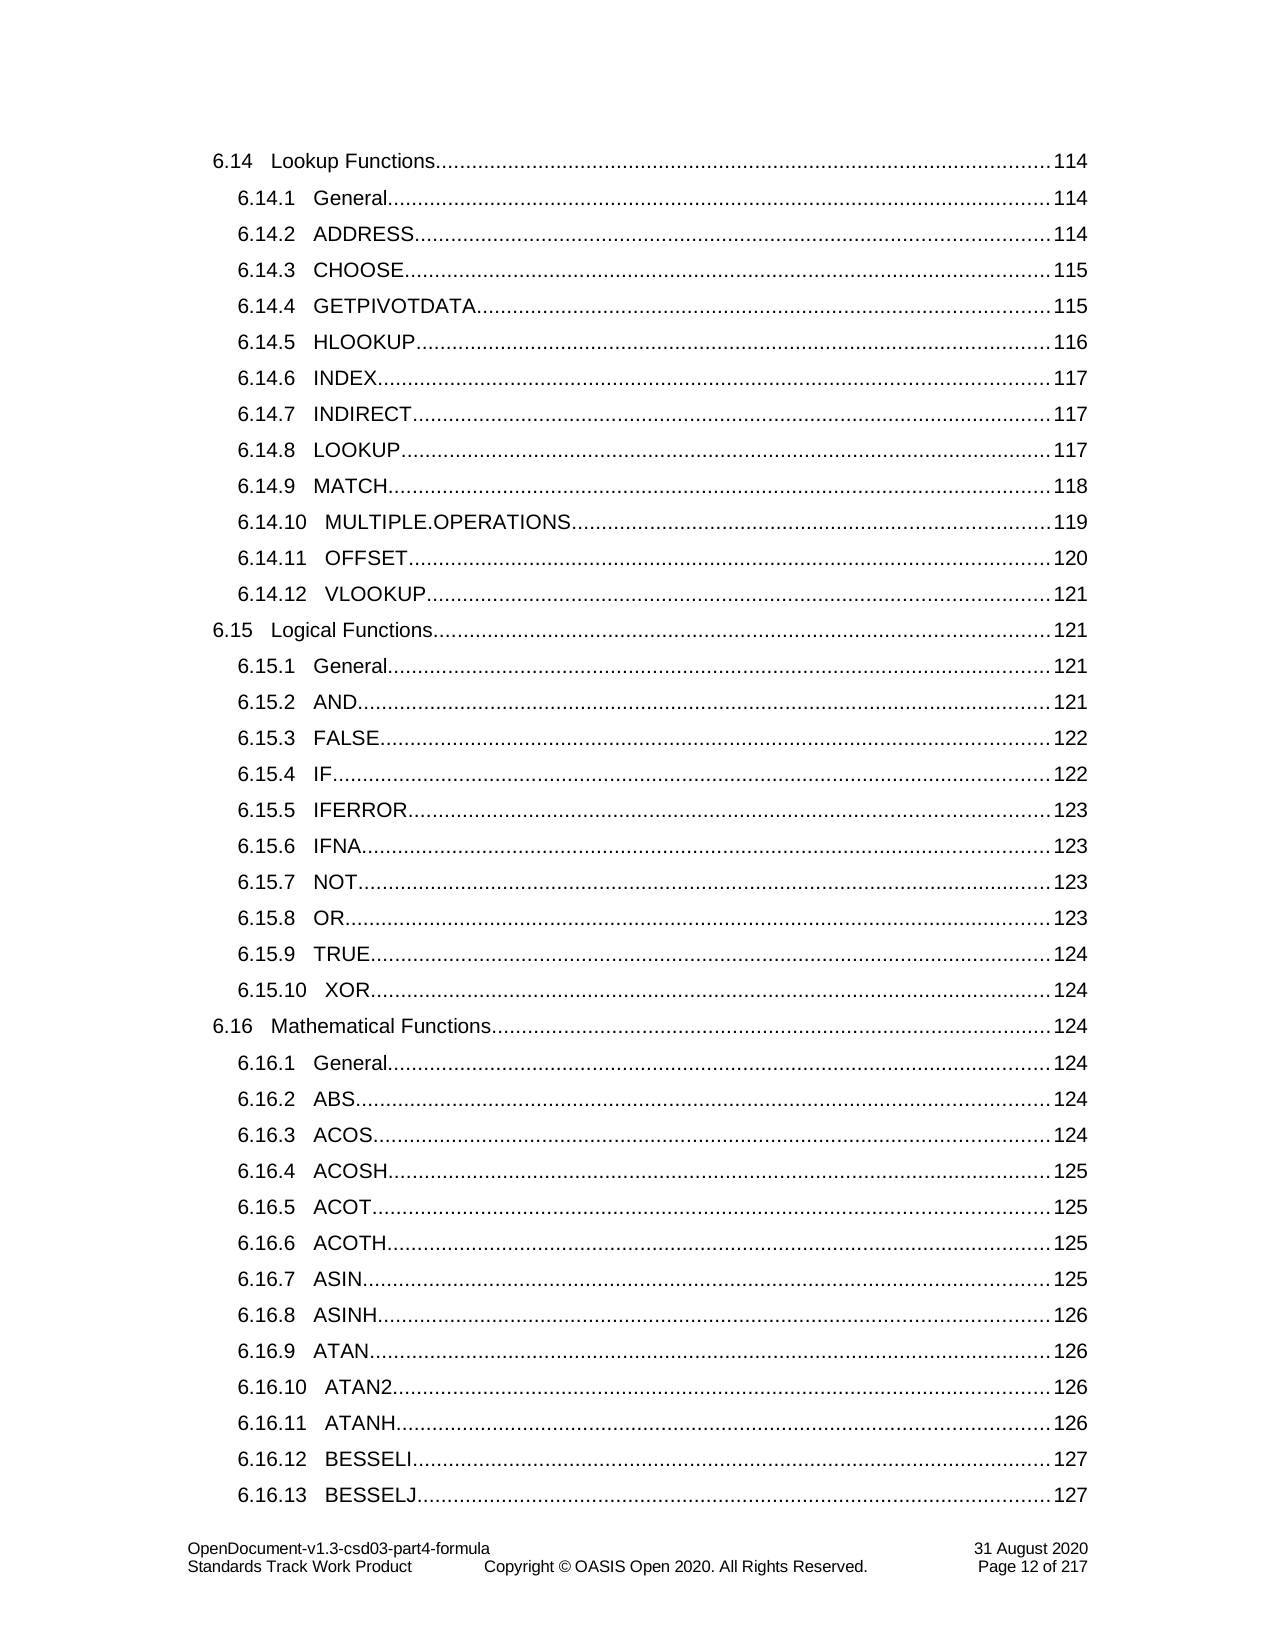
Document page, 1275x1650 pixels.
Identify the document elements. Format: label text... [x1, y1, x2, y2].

text 6.14 Lookup Functions 114 [212, 150, 1088, 173]
text 6.15.2 AND 121 [237, 691, 1088, 714]
text 6.16.13 BESSELJ 127 [237, 1483, 1088, 1507]
text 6.16.1 General 124 [237, 1051, 1088, 1074]
text 6.16.11 ATANH 126 [237, 1411, 1088, 1435]
text 6.16.5 ACOT 125 [237, 1195, 1088, 1219]
text 6.15.8 OR 123 [237, 907, 1088, 930]
text 6.15.7 NOT 123 [237, 871, 1088, 894]
text 6.14.12 VLOOKUP 121 [237, 582, 1088, 606]
text 6.16.6 ACOTH 125 [237, 1231, 1088, 1255]
text 6.15.4 IF 122 [237, 763, 1088, 786]
text 6.16.12 BESSELI 127 [237, 1447, 1088, 1471]
text 6.14.7 INDIRECT 117 [237, 402, 1088, 426]
text 6.14.2 ADDRESS 114 [237, 222, 1088, 246]
text 6.16.3 ACOS 124 [237, 1123, 1088, 1147]
text 6.15.9 TRUE 124 [237, 943, 1088, 966]
text 6.14.8 LOOKUP 117 [237, 438, 1088, 462]
text 6.16.10 ATAN2 126 [237, 1375, 1088, 1399]
text 6.16.4 ACOSH 125 [237, 1159, 1088, 1183]
text 6.14.9 MATCH 118 [237, 474, 1088, 498]
text 6.14.3 CHOOSE 115 [237, 258, 1088, 282]
text 6.14.10 MULTIPLE.OPERATIONS 119 [237, 510, 1088, 534]
text 6.16.8 ASINH 126 [237, 1303, 1088, 1327]
text 6.14.1 General 114 [237, 186, 1088, 209]
text 6.15.1 General 121 [237, 654, 1088, 678]
text 6.15 Logical Functions 121 [212, 618, 1088, 642]
text 6.15.3 FALSE 122 [237, 727, 1088, 750]
text 6.16.7 ASIN 125 [237, 1267, 1088, 1291]
text 6.15.5 IFERROR 123 [237, 799, 1088, 822]
text 6.15.6 IFNA 123 [237, 835, 1088, 858]
text 6.14.6 INDEX 117 [237, 366, 1088, 390]
text 6.16 Mathematical Functions 124 [212, 1015, 1088, 1038]
text 6.14.4 GETPIVOTDATA 115 [237, 294, 1088, 318]
text 6.15.10 XOR 124 [237, 979, 1088, 1002]
text 6.14.11 OFFSET 120 [237, 546, 1088, 570]
text 6.14.5 HLOOKUP 116 [237, 330, 1088, 354]
text 6.16.2 ABS 124 [237, 1087, 1088, 1111]
text 6.16.9 ATAN 126 [237, 1339, 1088, 1363]
